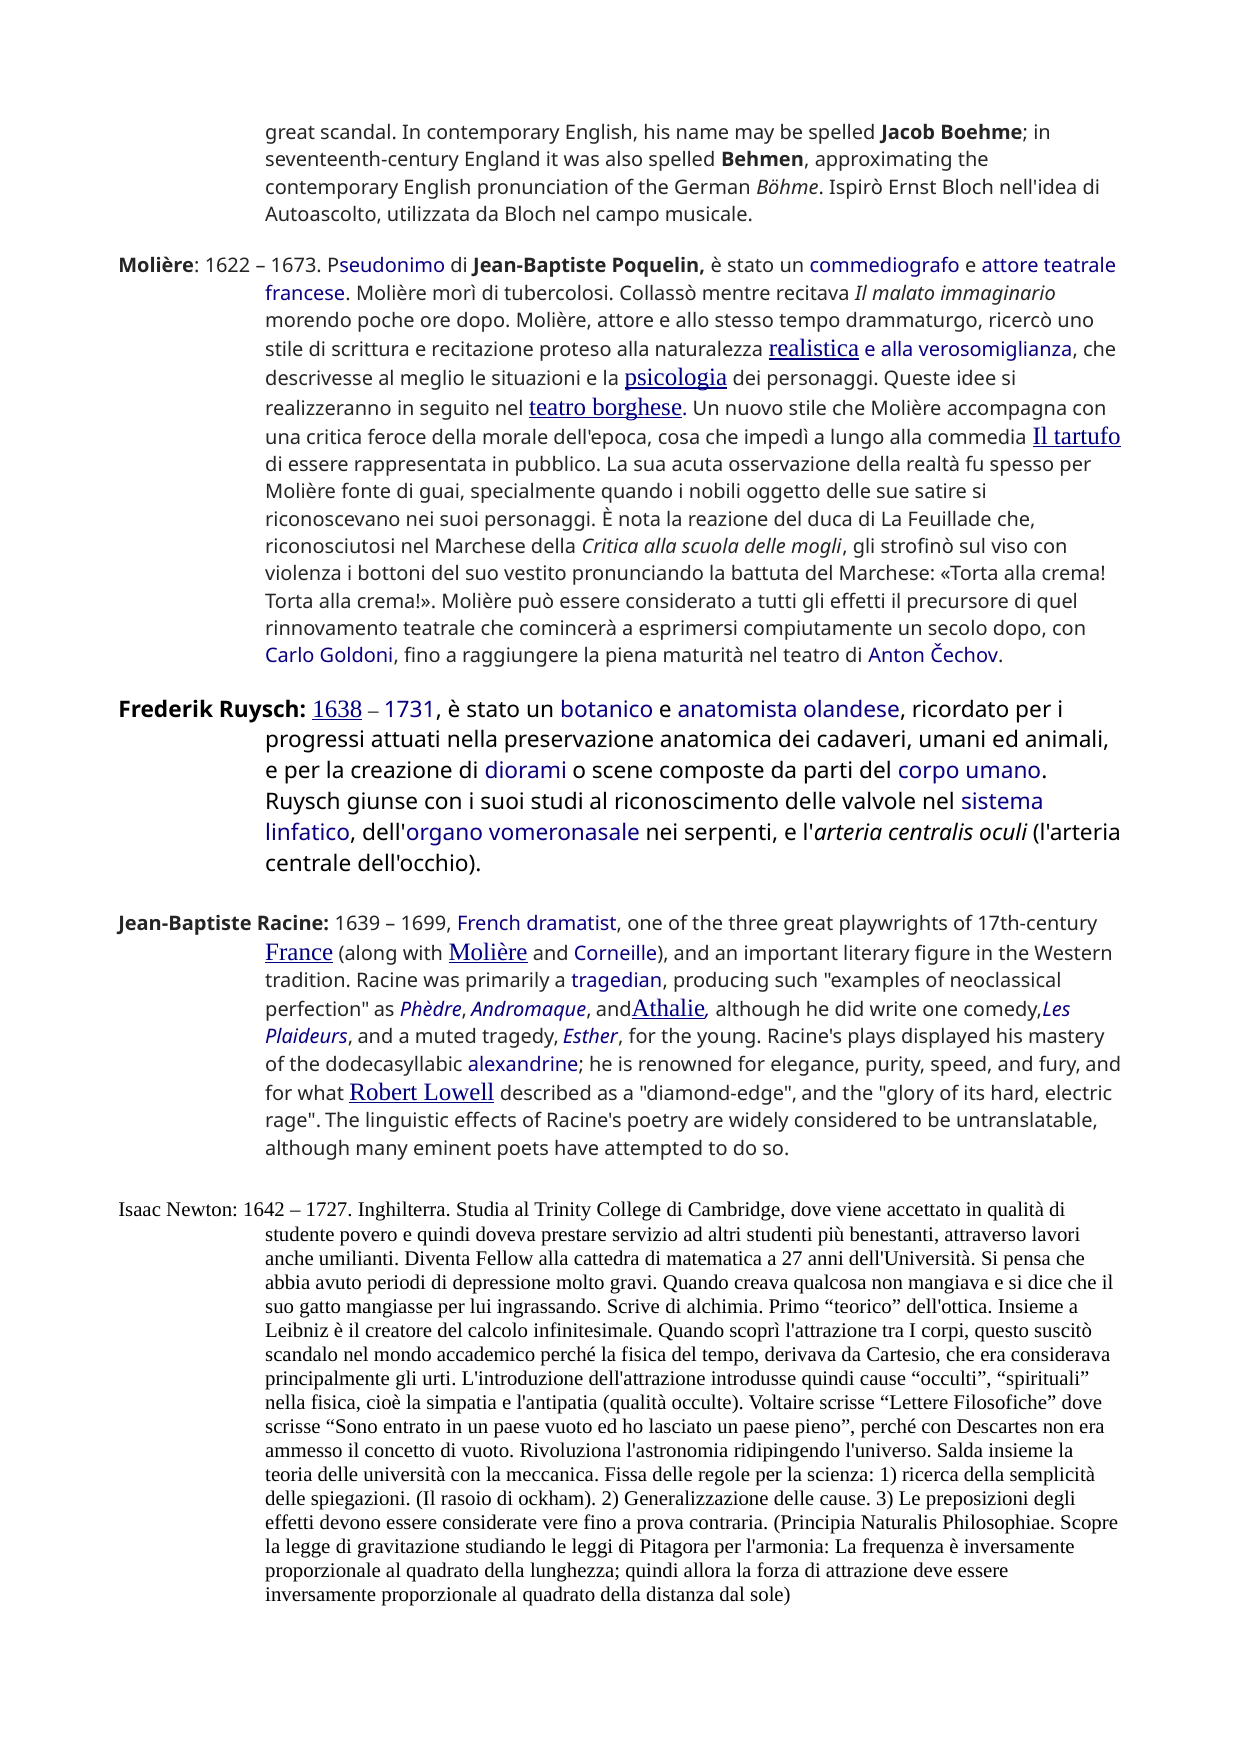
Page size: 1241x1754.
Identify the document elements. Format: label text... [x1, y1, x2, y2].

text Molière: 1622 – 1673. Pseudonimo di Jean-Baptiste Poquelin, è stato un commediografo e attore teatrale francese. Molière morì di tubercolosi. Collassò mentre recitava Il malato immaginario morendo poche ore dopo. Molière, attore e allo stesso tempo drammaturgo, ricercò uno stile di scrittura e recitazione proteso alla naturalezza realistica e alla verosomiglianza, che descrivesse al meglio le situazioni e la psicologia dei personaggi. Queste idee si realizzeranno in seguito nel teatro borghese. Un nuovo stile che Molière accompagna con una critica feroce della morale dell'epoca, cosa che impedì a lungo alla commedia Il tartufo di essere rappresentata in pubblico. La sua acuta osservazione della realtà fu spesso per Molière fonte di guai, specialmente quando i nobili oggetto delle sue satire si riconoscevano nei suoi personaggi. È nota la reazione del duca di La Feuillade che, riconosciutosi nel Marchese della Critica alla scuola delle mogli, gli strofinò sul viso con violenza i bottoni del suo vestito pronunciando la battuta del Marchese: «Torta alla crema! Torta alla crema!». Molière può essere considerato a tutti gli effetti il precursore di quel rinnovamento teatrale che comincerà a esprimersi compiutamente un secolo dopo, con Carlo Goldoni, fino a raggiungere la piena maturità nel teatro di Anton Čechov. [118, 251, 1122, 669]
text Frederik Ruysch: 1638 – 1731, è stato un botanico e anatomista olandese, ricordato per i progressi attuati nella preservazione anatomica dei cadaveri, umani ed animali, e per la creazione di diorami o scene composte da parti del corpo umano. Ruysch giunse con i suoi studi al riconoscimento delle valvole nel sistema linfatico, dell'organo vomeronasale nei serpenti, e l'arteria centralis oculi (l'arteria centrale dell'occhio). [118, 693, 1122, 878]
text great scandal. In contemporary English, his name may be spelled Jacob Boehme; in seventeenth-century England it was also spelled Behmen, approximating the contemporary English pronunciation of the German Böhme. Ispirò Ernst Bloch nell'idea di Autoascolto, utilizzata da Bloch nel campo musicale. [118, 118, 1122, 227]
text Isaac Newton: 1642 – 1727. Inghilterra. Studia al Trinity College di Cambridge, dove viene accettato in qualità di studente povero e quindi doveva prestare servizio ad altri studenti più benestanti, attraverso lavori anche umilianti. Diventa Fellow alla cattedra di matematica a 27 anni dell'Università. Si pensa che abbia avuto periodi di depressione molto gravi. Quando creava qualcosa non mangiava e si dice che il suo gatto mangiasse per lui ingrassando. Scrive di alchimia. Primo “teorico” dell'ottica. Insieme a Leibniz è il creatore del calcolo infinitesimale. Quando scoprì l'attrazione tra I corpi, questo suscitò scandalo nel mondo accademico perché la fisica del tempo, derivava da Cartesio, che era considerava principalmente gli urti. L'introduzione dell'attrazione introdusse quindi cause “occulti”, “spirituali” nella fisica, cioè la simpatia e l'antipatia (qualità occulte). Voltaire scrisse “Lettere Filosofiche” dove scrisse “Sono entrato in un paese vuoto ed ho lasciato un paese pieno”, perché con Descartes non era ammesso il concetto di vuoto. Rivoluziona l'astronomia ridipingendo l'universo. Salda insieme la teoria delle università con la meccanica. Fissa delle regole per la scienza: 1) ricerca della semplicità delle spiegazioni. (Il rasoio di ockham). 2) Generalizzazione delle cause. 3) Le preposizioni degli effetti devono essere considerate vere fino a prova contraria. (Principia Naturalis Philosophiae. Scopre la legge di gravitazione studiando le leggi di Pitagora per l'armonia: La frequenza è inversamente proporzionale al quadrato della lunghezza; quindi allora la forza di attrazione deve essere inversamente proporzionale al quadrato della distanza dal sole) [118, 1197, 1122, 1606]
text Jean-Baptiste Racine: 1639 – 1699, French dramatist, one of the three great playwrights of 17th-century France (along with Molière and Corneille), and an important literary figure in the Western tradition. Racine was primarily a tragedian, producing such "examples of neoclassical perfection" as Phèdre, Andromaque, andAthalie, although he did write one comedy,Les Plaideurs, and a muted tragedy, Esther, for the young. Racine's plays displayed his mastery of the dodecasyllabic alexandrine; he is renowned for elegance, purity, speed, and fury, and for what Robert Lowell described as a "diamond-edge", and the "glory of its hard, electric rage". The linguistic effects of Racine's poetry are widely considered to be untranslatable, although many eminent poets have attempted to do so. [118, 909, 1122, 1161]
